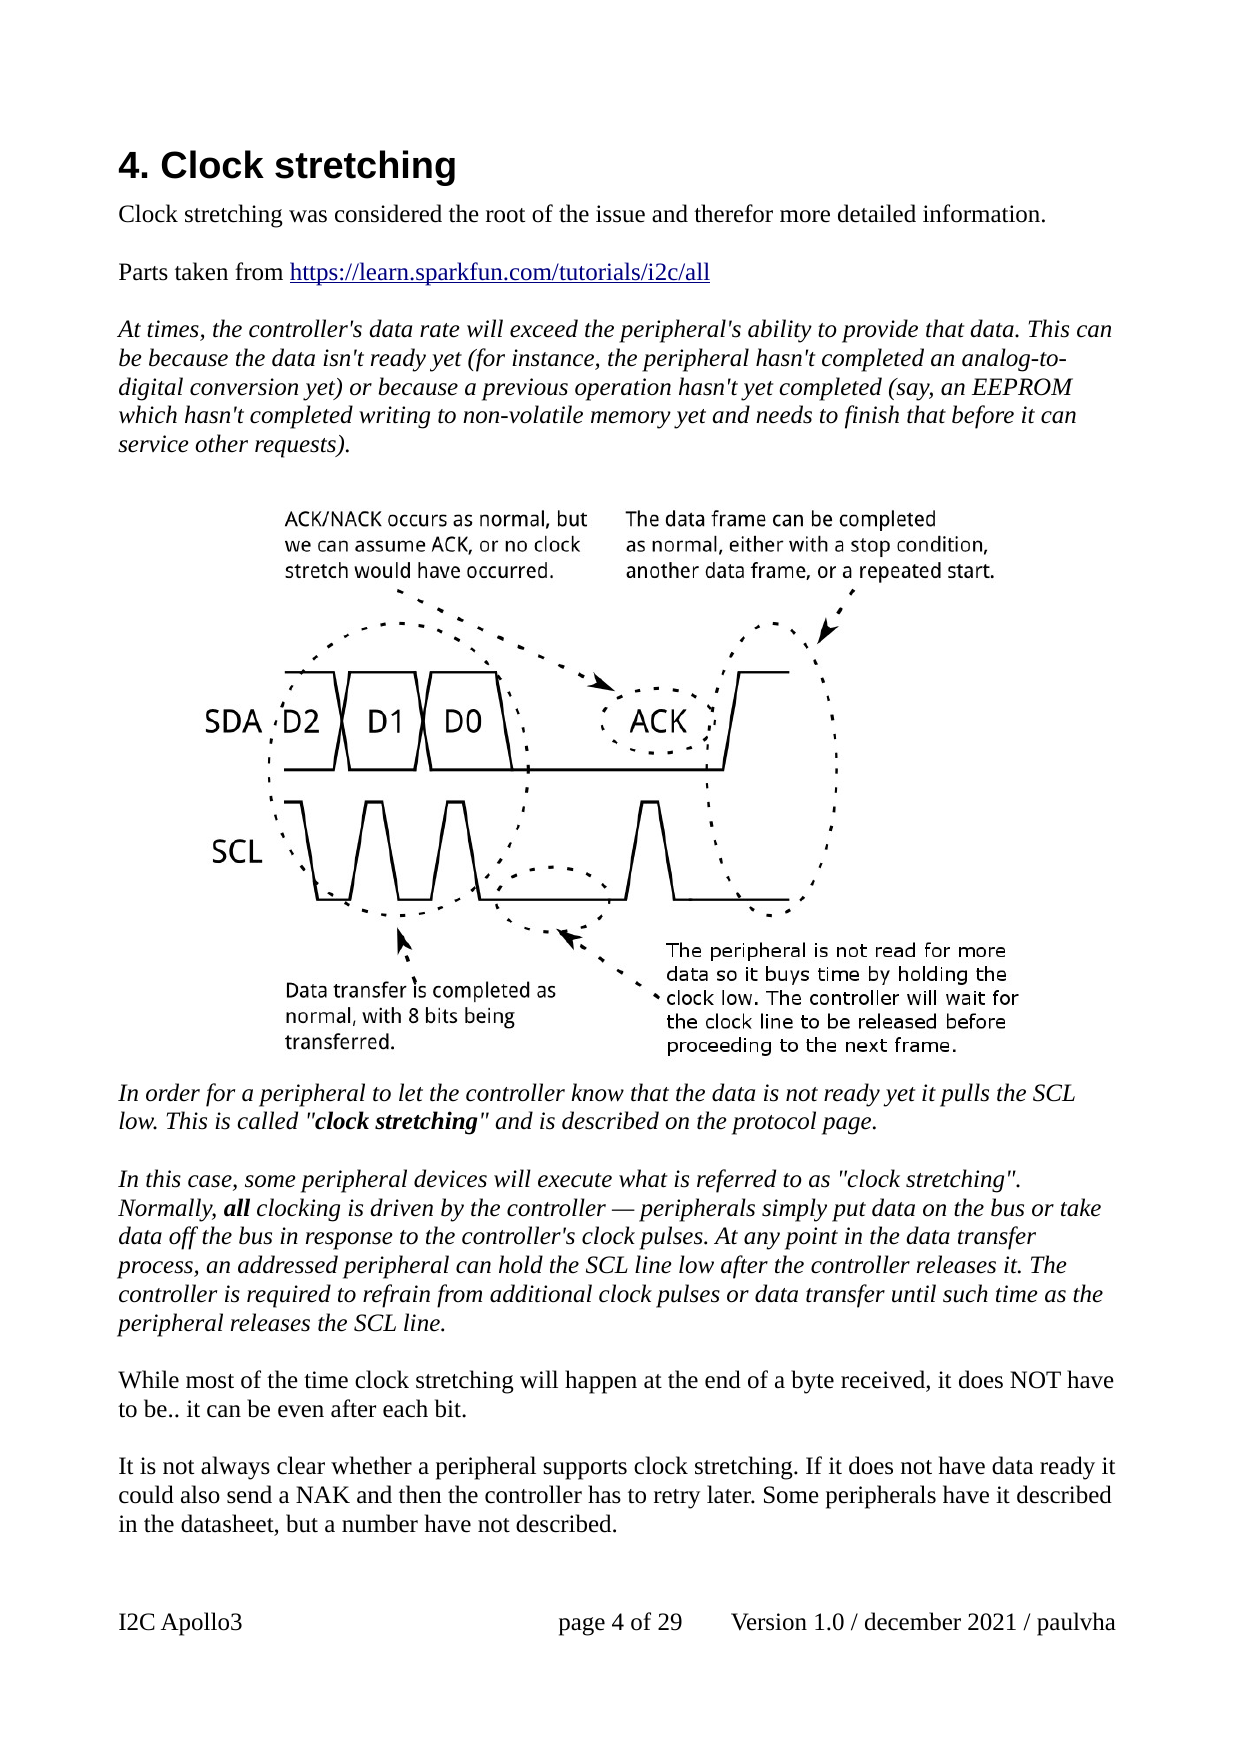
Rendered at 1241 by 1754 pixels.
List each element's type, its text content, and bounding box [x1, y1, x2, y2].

text While most of the time clock stretching will happen at the end of a byte received, it does NOT have to be.. it can be even after each bit. [118, 1365, 1122, 1423]
picture [171, 493, 1047, 1078]
text Parts taken from https://learn.sparkfun.com/tutorials/i2c/all [118, 257, 1122, 286]
text In this case, some peripheral devices will execute what is referred to as "clock stretching". Normally, all clocking is driven by the controller — peripherals simply put data on the bus or take data off the bus in response to the controller's clock pulses. At any point in the data transfer process, an addressed peripheral can hold the SCL line low after the controller releases it. The controller is required to refrain from additional clock pulses or data transfer until such time as the peripheral releases the SCL line. [118, 1164, 1122, 1336]
text In order for a peripheral to let the controller know that the data is not ready yet it pulls the SCL low. This is called "clock stretching" and is described on the protocol page. [118, 487, 1122, 1135]
text It is not always clear whether a peripheral supports clock stretching. If it does not have data ready it could also send a NAK and then the controller has to retry later. Some peripherals have it described in the datasheet, but a number have not described. [118, 1451, 1122, 1538]
text Clock stretching was considered the root of the issue and therefor more detailed information. [118, 199, 1122, 228]
subtitle 4. Clock stretching [118, 143, 1122, 187]
text At times, the controller's data rate will exceed the peripheral's ability to provide that data. This can be because the data isn't ready yet (for instance, the peripheral hasn't completed an analog-to-digital conversion yet) or because a previous operation hasn't yet completed (say, an EEPROM which hasn't completed writing to non-volatile memory yet and needs to finish that before it can service other requests). [118, 314, 1122, 458]
